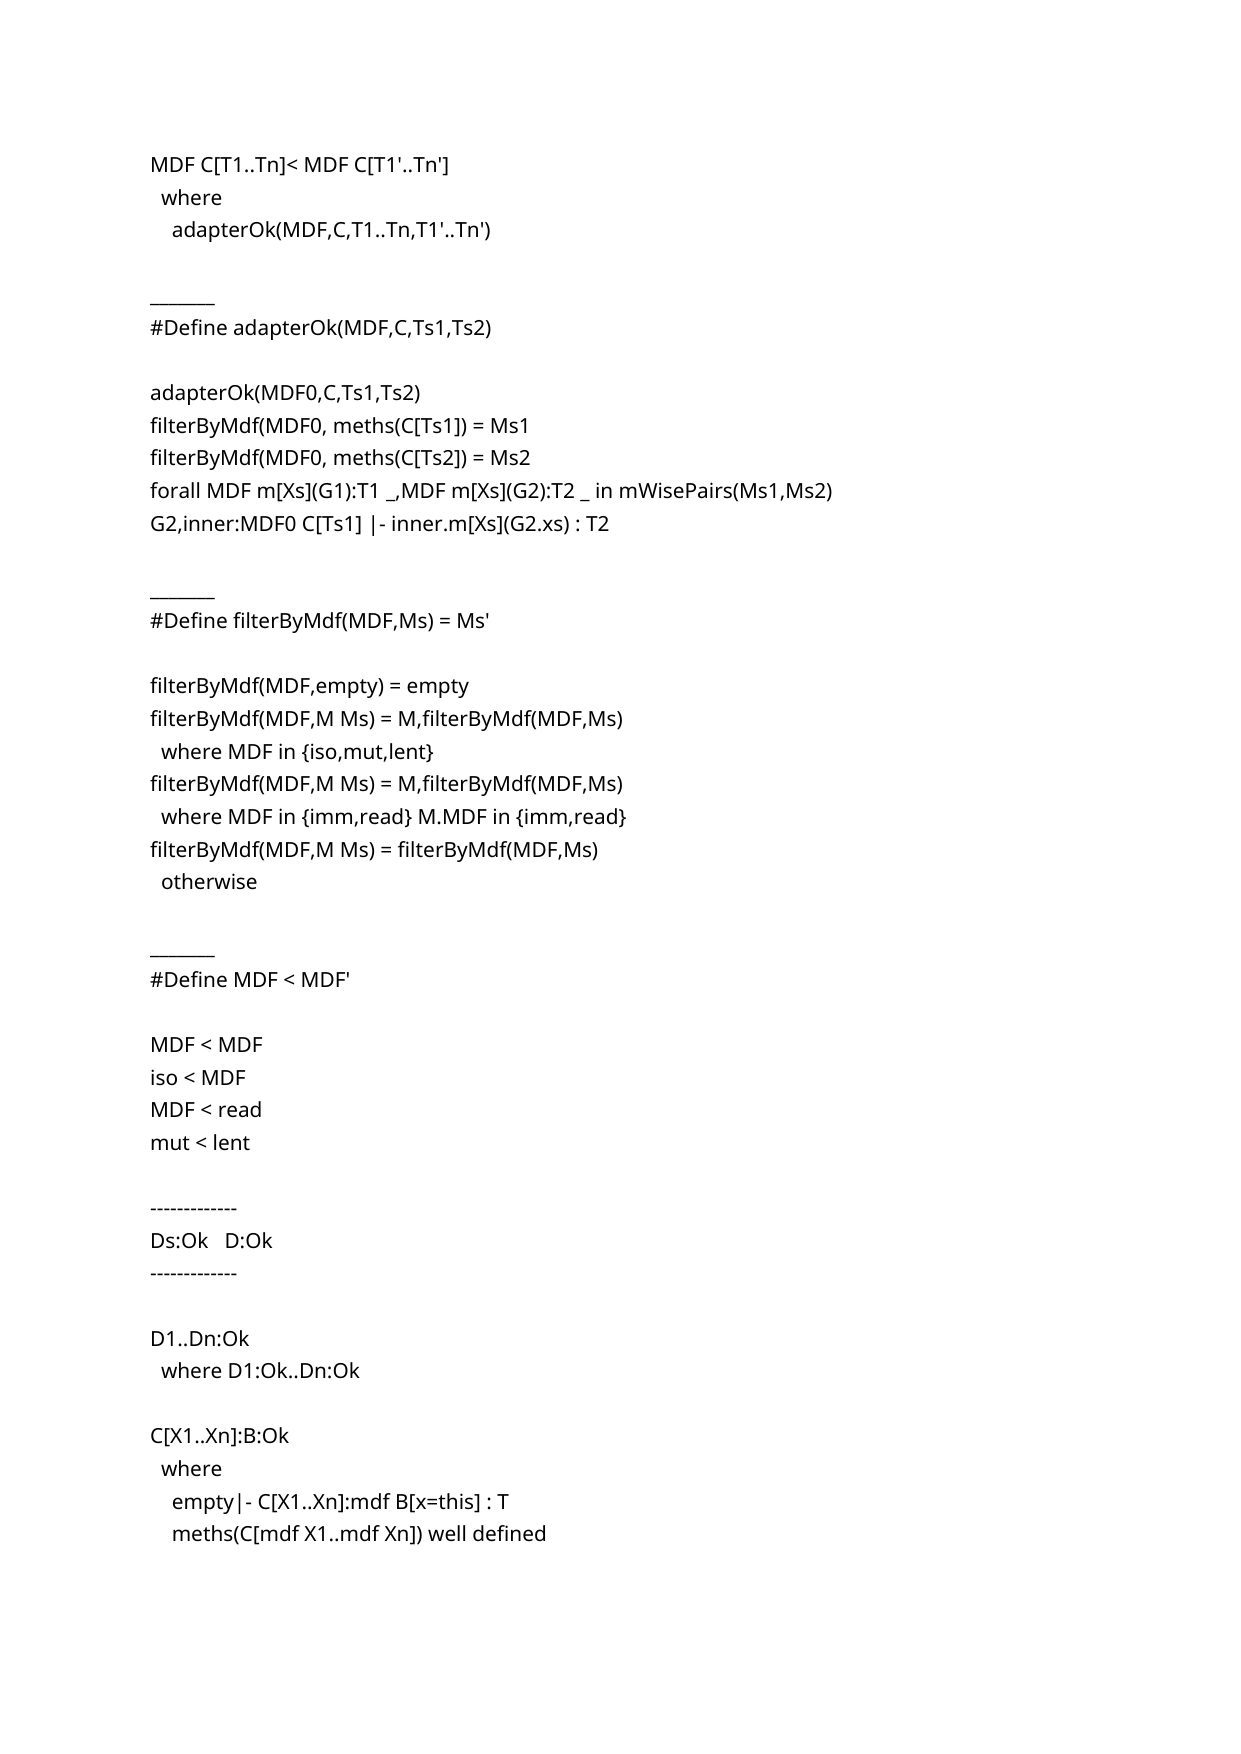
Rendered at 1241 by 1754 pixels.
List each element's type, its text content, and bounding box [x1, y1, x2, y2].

text where D1:Ok..Dn:Ok [150, 1356, 1090, 1385]
text forall MDF m[Xs](G1):T1 _,MDF m[Xs](G2):T2 _ in mWisePairs(Ms1,Ms2) [150, 476, 1090, 504]
text filterByMdf(MDF,M Ms) = filterByMdf(MDF,Ms) [150, 835, 1090, 863]
text _______ [150, 280, 1090, 309]
text where [150, 1454, 1090, 1483]
text D1..Dn:Ok [150, 1324, 1090, 1352]
text MDF < MDF [150, 1030, 1090, 1059]
text mut < lent [150, 1128, 1090, 1157]
text where MDF in {iso,mut,lent} [150, 737, 1090, 765]
text ------------- [150, 1193, 1090, 1222]
text _______ [150, 932, 1090, 961]
text otherwise [150, 867, 1090, 896]
text adapterOk(MDF,C,T1..Tn,T1'..Tn') [150, 215, 1090, 244]
text filterByMdf(MDF0, meths(C[Ts2]) = Ms2 [150, 443, 1090, 472]
text filterByMdf(MDF,M Ms) = M,filterByMdf(MDF,Ms) [150, 704, 1090, 733]
text #Define filterByMdf(MDF,Ms) = Ms' [150, 606, 1090, 635]
text C[X1..Xn]:B:Ok [150, 1422, 1090, 1450]
text ------------- [150, 1258, 1090, 1287]
text #Define adapterOk(MDF,C,Ts1,Ts2) [150, 313, 1090, 341]
text #Define MDF < MDF' [150, 965, 1090, 993]
text filterByMdf(MDF,empty) = empty [150, 672, 1090, 700]
text adapterOk(MDF0,C,Ts1,Ts2) [150, 378, 1090, 407]
text meths(C[mdf X1..mdf Xn]) well defined [150, 1519, 1090, 1548]
text _______ [150, 574, 1090, 602]
text where MDF in {imm,read} M.MDF in {imm,read} [150, 802, 1090, 831]
text MDF < read [150, 1096, 1090, 1124]
text G2,inner:MDF0 C[Ts1] |- inner.m[Xs](G2.xs) : T2 [150, 509, 1090, 537]
text filterByMdf(MDF0, meths(C[Ts1]) = Ms1 [150, 411, 1090, 439]
text MDF C[T1..Tn]< MDF C[T1'..Tn'] [150, 150, 1090, 178]
text filterByMdf(MDF,M Ms) = M,filterByMdf(MDF,Ms) [150, 769, 1090, 798]
text where [150, 183, 1090, 211]
text Ds:Ok D:Ok [150, 1226, 1090, 1254]
text iso < MDF [150, 1063, 1090, 1091]
text empty|- C[X1..Xn]:mdf B[x=this] : T [150, 1487, 1090, 1515]
